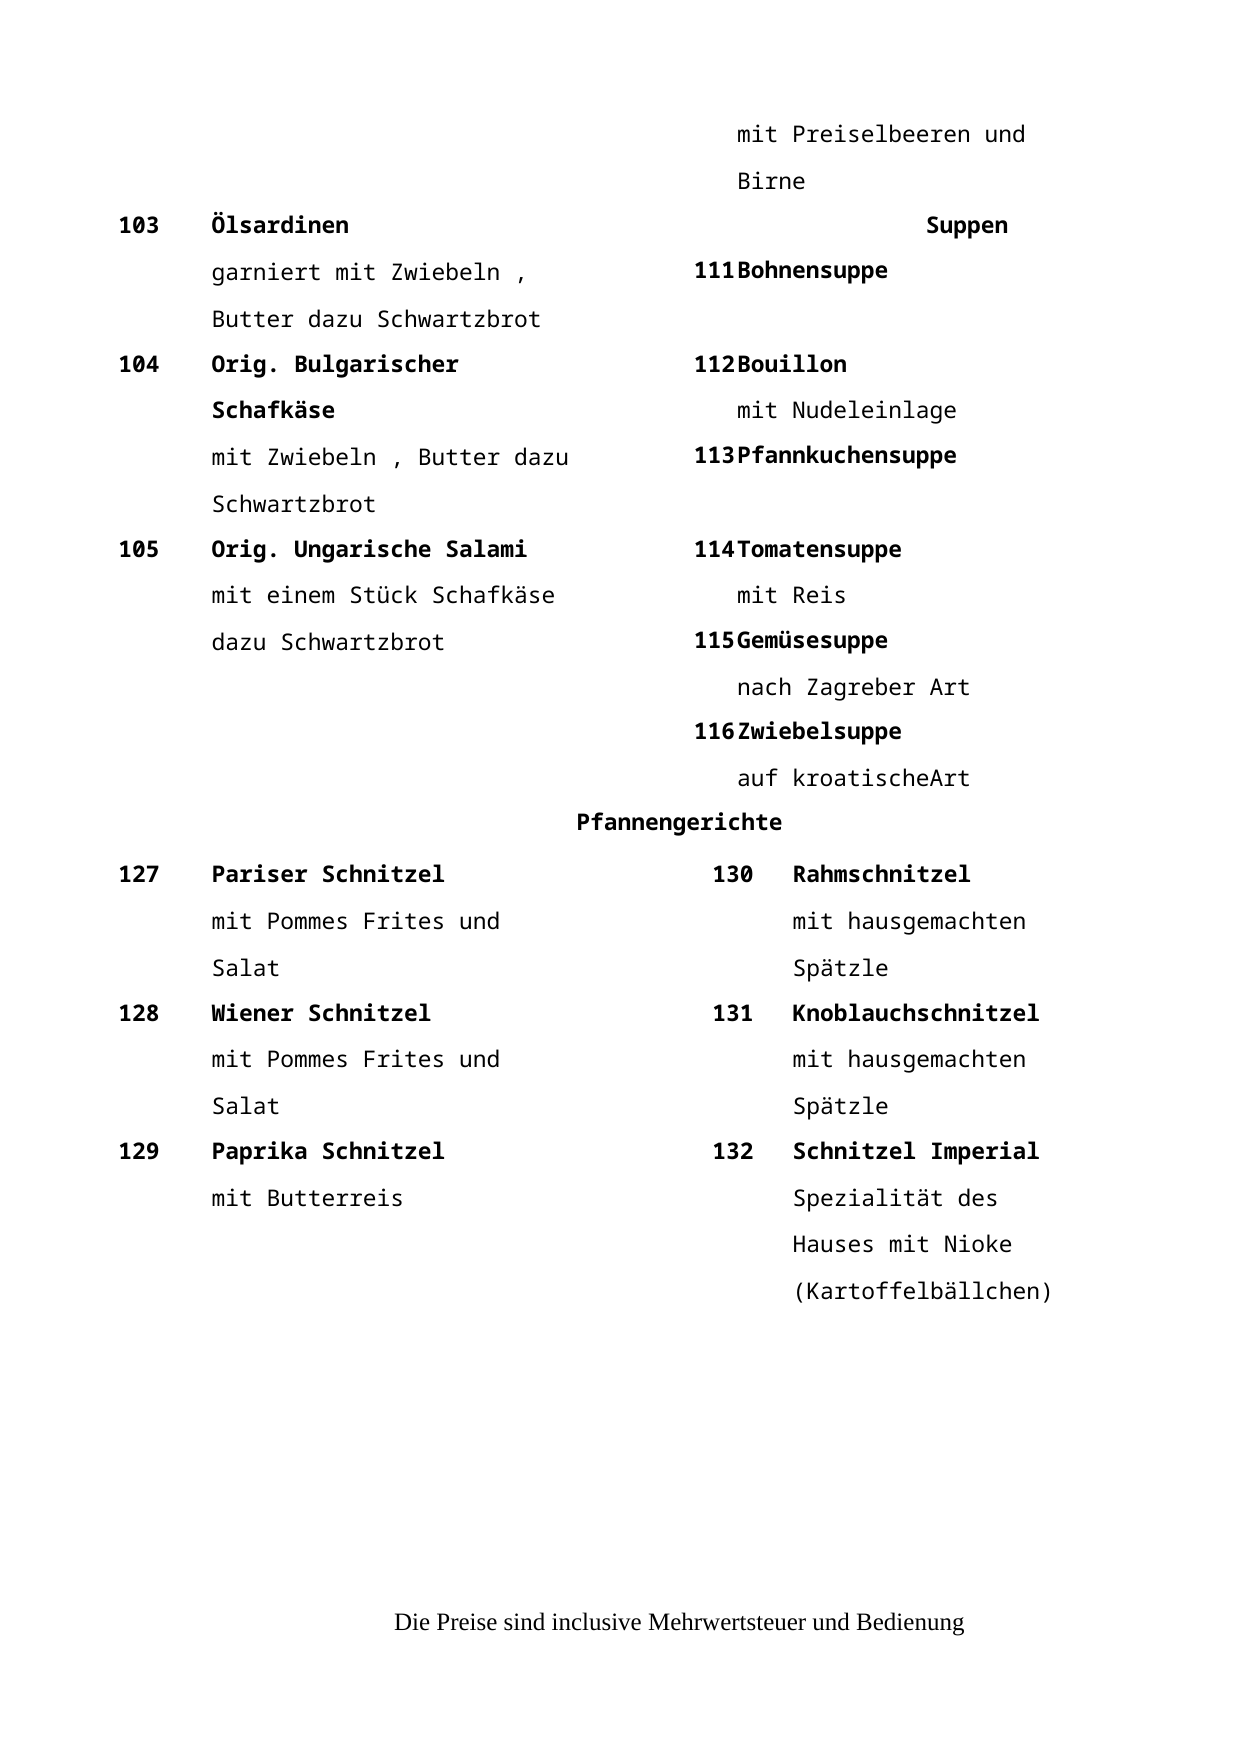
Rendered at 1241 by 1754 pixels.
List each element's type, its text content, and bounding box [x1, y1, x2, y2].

table_cell [756, 996, 792, 1134]
table_cell [184, 1135, 211, 1319]
table_cell [184, 996, 211, 1134]
table_cell Schnitzel Imperial Spezialität des Hauses mit Nioke (Kartoffelbällchen) [793, 1135, 1084, 1319]
table_cell 115 [694, 624, 737, 715]
table_cell [1055, 348, 1148, 439]
table_cell Knoblauchschnitzel mit hausgemachten Spätzle [793, 996, 1084, 1134]
table_cell 126 [694, 118, 737, 209]
table_cell [1055, 118, 1148, 209]
table_cell [1084, 1135, 1162, 1319]
table_cell 132 [712, 1135, 756, 1319]
table_cell [184, 858, 211, 996]
table_cell Gemüsesuppe nach Zagreber Art [737, 624, 1055, 715]
table_cell Gebackener Camembert mit Preiselbeeren und Birne [737, 118, 1055, 209]
table_cell 112 [694, 348, 737, 439]
table_cell [756, 858, 792, 996]
table_cell [1055, 439, 1148, 532]
table_cell [1148, 715, 1240, 806]
table_cell [1055, 624, 1148, 715]
table_cell Wiener Schnitzel mit Pommes Frites und Salat [211, 996, 511, 1134]
table_cell Ölsardinen garniert mit Zwiebeln , Butter dazu Schwartzbrot [211, 209, 586, 347]
table_cell Rahmschnitzel mit hausgemachten Spätzle [793, 858, 1084, 996]
table_cell [595, 996, 679, 1134]
table_cell [679, 1135, 712, 1319]
table_cell Orig. Bulgarischer Schafkäse mit Zwiebeln , Butter dazu Schwartzbrot [211, 348, 586, 532]
table_cell 104 [118, 348, 184, 532]
table_cell [679, 996, 712, 1134]
table_cell Orig. Ungarische Salami mit einem Stück Schafkäse dazu Schwartzbrot [211, 533, 586, 806]
table_cell [1162, 858, 1240, 996]
table_cell Bohnensuppe [737, 254, 1055, 347]
table_cell 116 [694, 715, 737, 806]
table_cell [1148, 348, 1240, 439]
table_cell [1162, 1135, 1240, 1319]
table_cell 131 [712, 996, 756, 1134]
table_cell Zwiebelsuppe auf kroatischeArt [737, 715, 1055, 806]
table_cell [511, 996, 595, 1134]
table_cell [1148, 439, 1240, 532]
table_cell 114 [694, 533, 737, 624]
table_cell [595, 858, 679, 996]
table_cell Bouillon mit Nudeleinlage [737, 348, 1055, 439]
table_cell [1055, 715, 1148, 806]
table_cell Tomatensuppe mit Reis [737, 533, 1055, 624]
table_cell 128 [118, 996, 184, 1134]
table_cell [1162, 996, 1240, 1134]
table_cell [1148, 118, 1240, 209]
table_cell [1084, 996, 1162, 1134]
table_cell [1148, 254, 1240, 347]
table_cell 105 [118, 533, 184, 806]
table_cell [595, 1135, 679, 1319]
table_cell [511, 858, 595, 996]
table_cell Pfannengerichte [118, 806, 1240, 858]
table_cell 127 [118, 858, 184, 996]
table_cell [679, 858, 712, 996]
table_cell Suppen [694, 209, 1240, 254]
table_cell [586, 533, 679, 806]
table_cell 103 [118, 209, 184, 347]
table_cell [756, 1135, 792, 1319]
table_cell [1055, 533, 1148, 624]
table_cell [1055, 254, 1148, 347]
table_cell [586, 209, 679, 347]
table_cell [1148, 533, 1240, 624]
table_cell [1148, 624, 1240, 715]
table_cell [1084, 858, 1162, 996]
table_cell [679, 118, 693, 806]
table_cell 111 [694, 254, 737, 347]
table_cell Pfannkuchensuppe [737, 439, 1055, 532]
table_cell Paprika Schnitzel mit Butterreis [211, 1135, 511, 1319]
table_cell [511, 1135, 595, 1319]
table_cell [586, 348, 679, 532]
table_cell Pariser Schnitzel mit Pommes Frites und Salat [211, 858, 511, 996]
table_cell 129 [118, 1135, 184, 1319]
table_cell 113 [694, 439, 737, 532]
table_cell 130 [712, 858, 756, 996]
